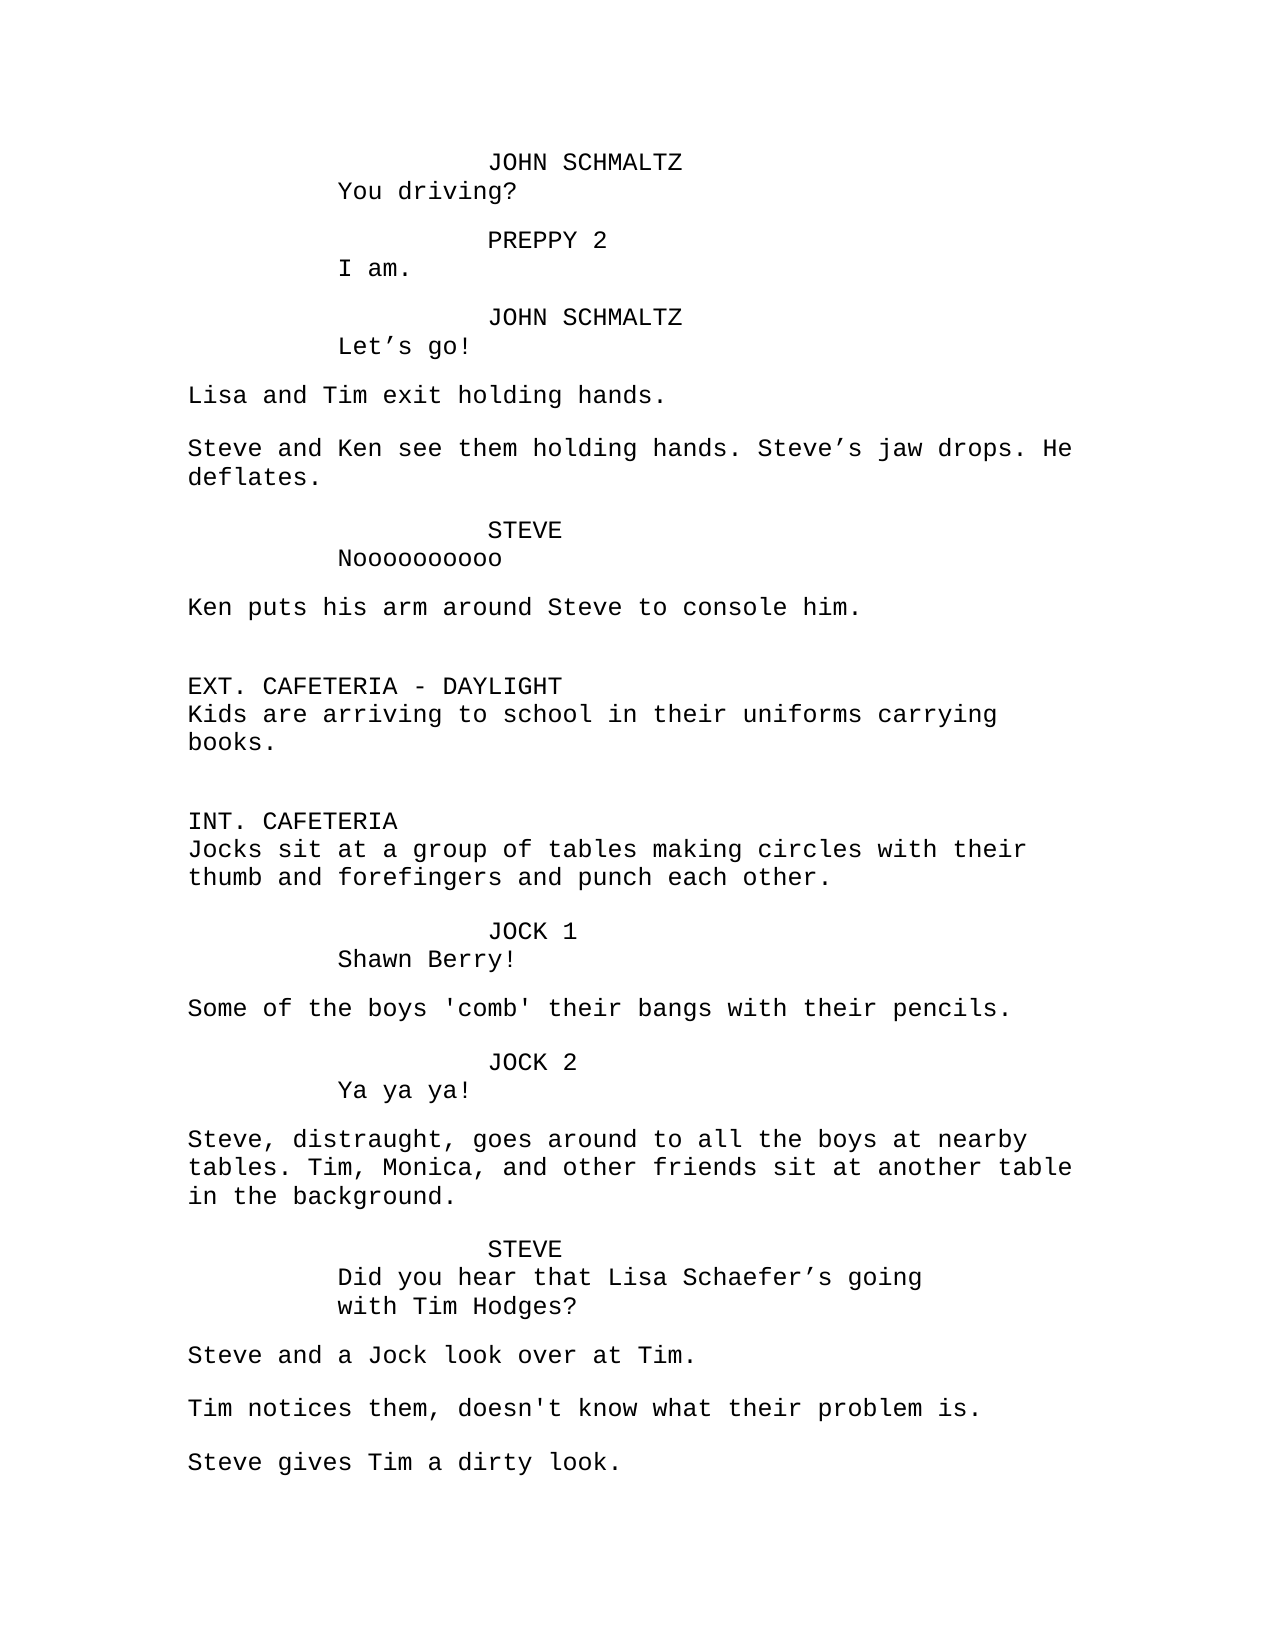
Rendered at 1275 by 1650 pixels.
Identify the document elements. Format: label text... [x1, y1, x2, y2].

text Tim notices them, doesn't know what their problem is. [187, 1396, 1087, 1424]
text Shawn Berry! [337, 947, 937, 975]
text Let’s go! [337, 333, 937, 362]
subtitle EXT. CAFETERIA - DAYLIGHT [187, 673, 1087, 702]
text Steve, distraught, goes around to all the boys at nearby tables. Tim, Monica, and other friends sit at another table in the background. [187, 1127, 1087, 1212]
text Lisa and Tim exit holding hands. [187, 382, 1087, 411]
text PREPPY 2 [187, 227, 1087, 256]
text Noooooooooo [337, 546, 937, 574]
text STEVE [187, 1237, 1087, 1265]
text JOHN SCHMALTZ [187, 305, 1087, 333]
text Some of the boys 'comb' their bangs with their pencils. [187, 996, 1087, 1024]
text Steve gives Tim a dirty look. [187, 1449, 1087, 1477]
text Ken puts his arm around Steve to console him. [187, 595, 1087, 623]
text JOCK 2 [187, 1049, 1087, 1077]
text STEVE [187, 517, 1087, 546]
text JOHN SCHMALTZ [187, 150, 1087, 178]
text Kids are arriving to school in their uniforms carrying books. [187, 702, 1087, 758]
text You driving? [337, 178, 937, 207]
text Jocks sit at a group of tables making circles with their thumb and forefingers and punch each other. [187, 837, 1087, 893]
text Steve and Ken see them holding hands. Steve’s jaw drops. He deflates. [187, 436, 1087, 492]
text Did you hear that Lisa Schaefer’s going with Tim Hodges? [337, 1265, 937, 1322]
text JOCK 1 [187, 918, 1087, 947]
text Ya ya ya! [337, 1077, 937, 1106]
text I am. [337, 256, 937, 284]
subtitle INT. CAFETERIA [187, 808, 1087, 837]
text Steve and a Jock look over at Tim. [187, 1342, 1087, 1371]
